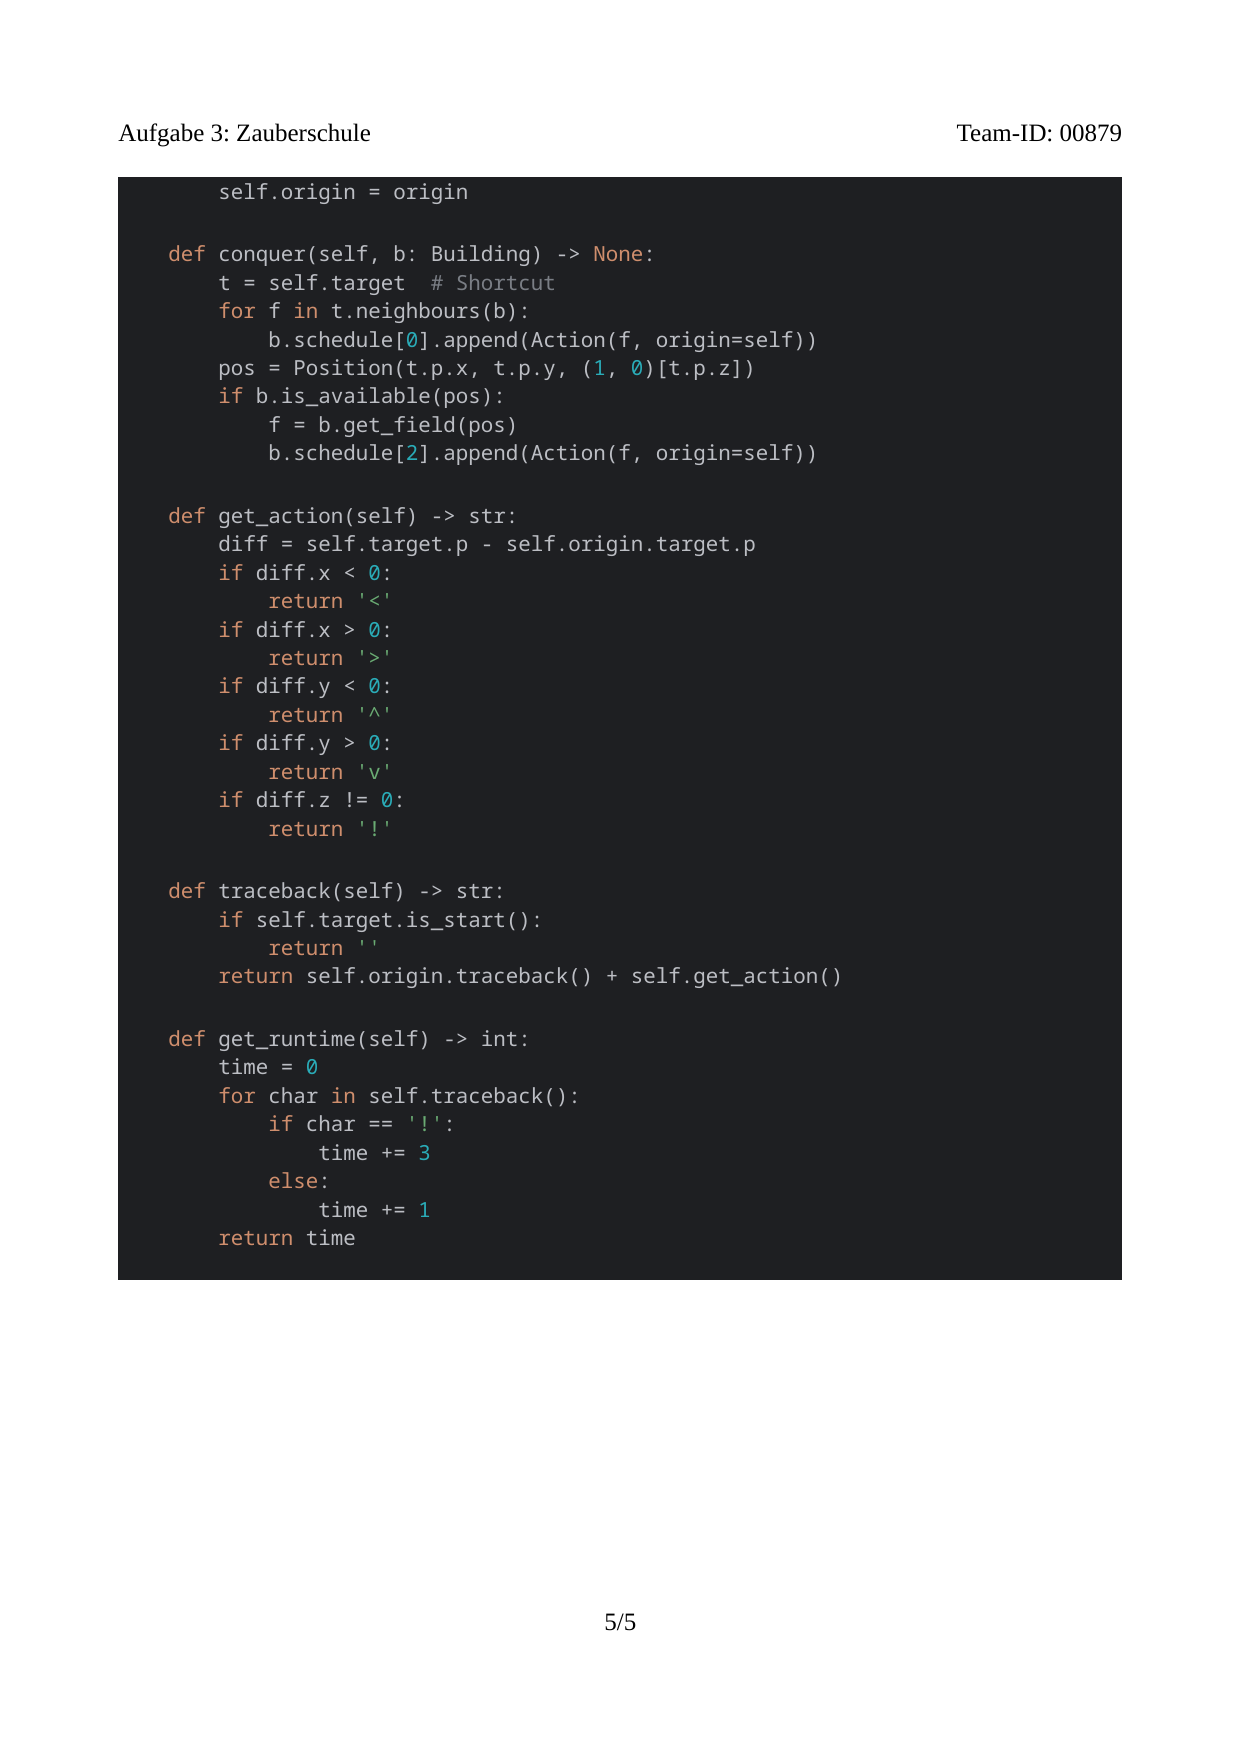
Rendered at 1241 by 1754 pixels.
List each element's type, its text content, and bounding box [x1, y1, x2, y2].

text self.origin = origin def conquer(self, b: Building) -> None: t = self.target # Shortcut for f in t.neighbours(b): b.schedule[0].append(Action(f, origin=self)) pos = Position(t.p.x, t.p.y, (1, 0)[t.p.z]) if b.is_available(pos): f = b.get_field(pos) b.schedule[2].append(Action(f, origin=self)) def get_action(self) -> str: diff = self.target.p - self.origin.target.p if diff.x < 0: return '<' if diff.x > 0: return '>' if diff.y < 0: return '^' if diff.y > 0: return 'v' if diff.z != 0: return '!' def traceback(self) -> str: if self.target.is_start(): return '' return self.origin.traceback() + self.get_action() def get_runtime(self) -> int: time = 0 for char in self.traceback(): if char == '!': time += 3 else: time += 1 return time [118, 177, 1122, 1280]
